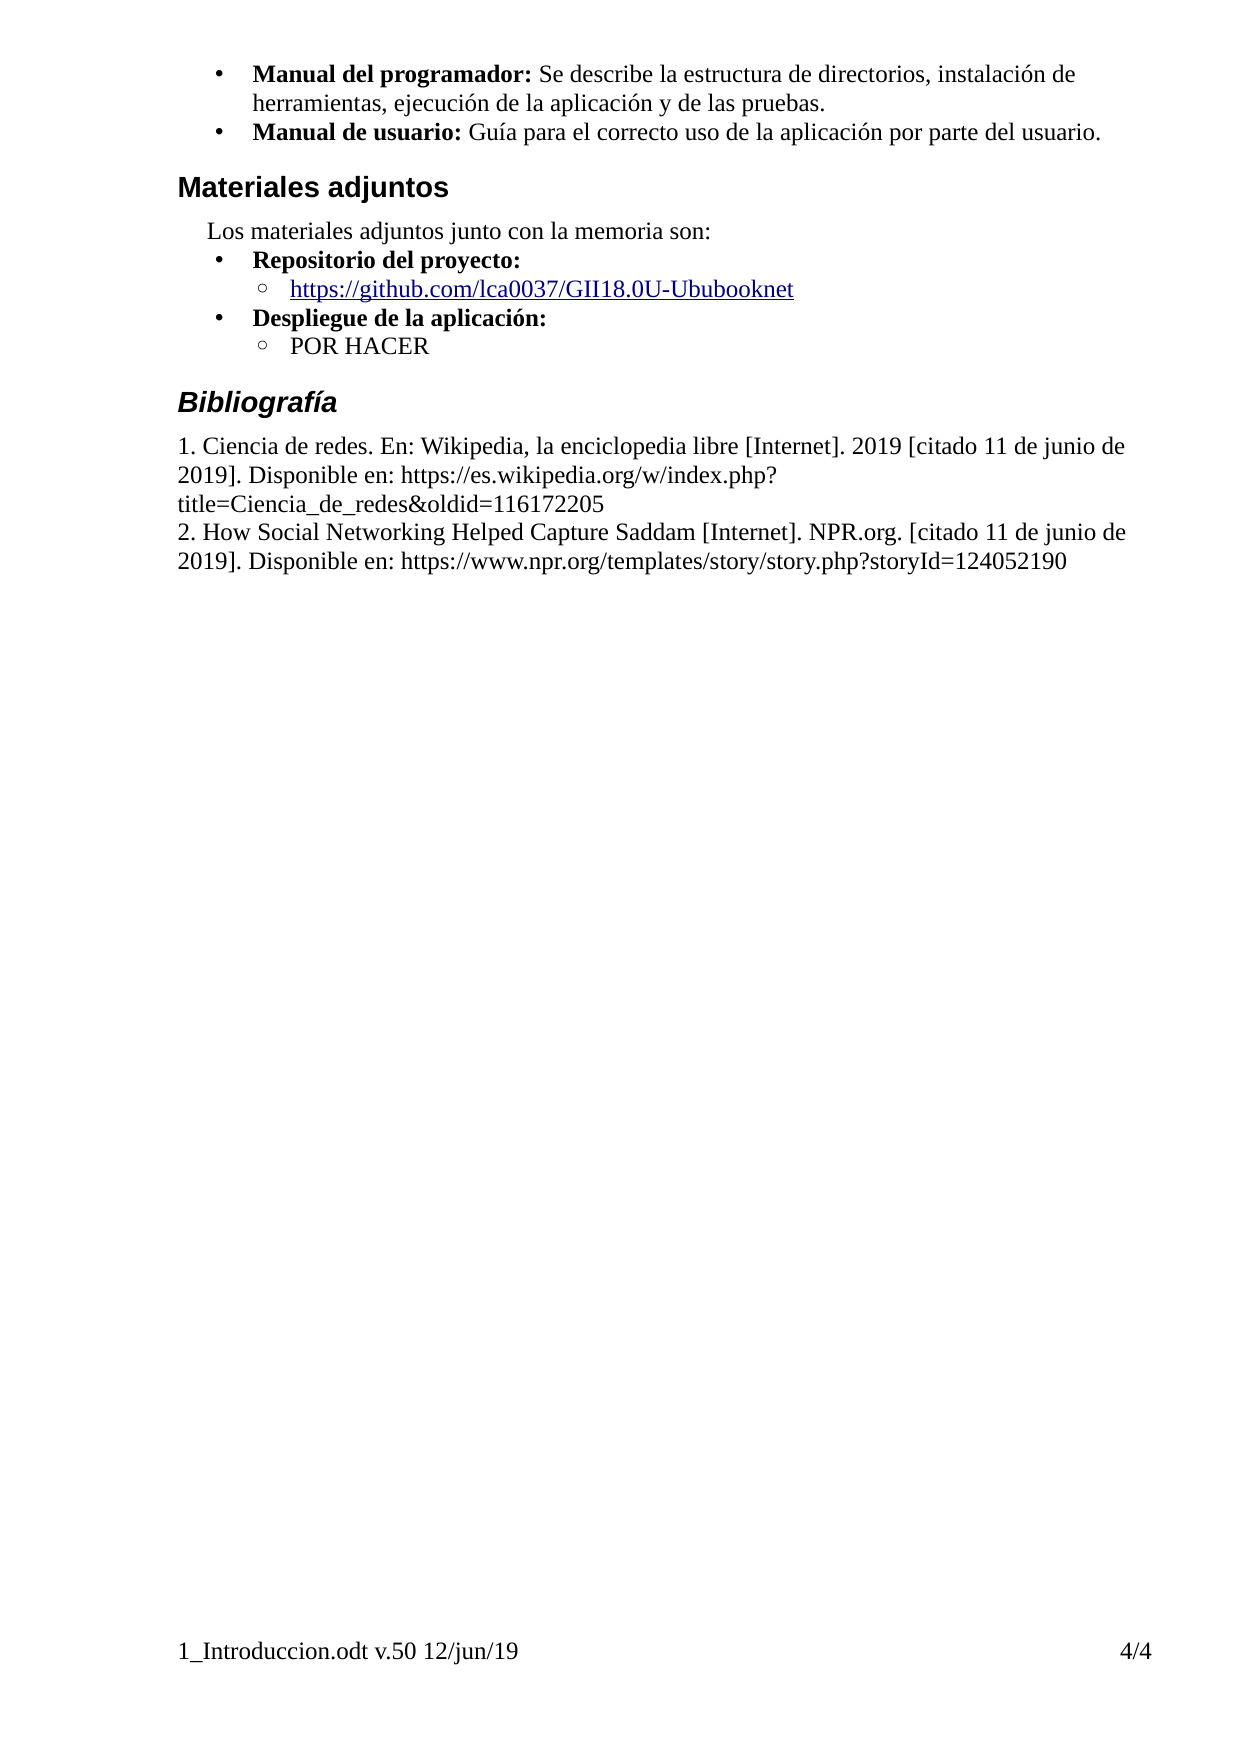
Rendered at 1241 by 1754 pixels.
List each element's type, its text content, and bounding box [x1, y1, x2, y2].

list Manual de usuario: Guía para el correcto uso de la aplicación por parte del usuario. [215, 117, 1152, 145]
list Despliegue de la aplicación: [215, 303, 1152, 331]
text 2. How Social Networking Helped Capture Saddam [Internet]. NPR.org. [citado 11 de junio de 2019]. Disponible en: https://www.npr.org/templates/story/story.php?storyId=124052190 [177, 517, 1152, 575]
list Manual del programador: Se describe la estructura de directorios, instalación de herramientas, ejecución de la aplicación y de las pruebas. [215, 59, 1152, 117]
list Repositorio del proyecto: [215, 245, 1152, 274]
subtitle Materiales adjuntos [177, 170, 1152, 204]
text Los materiales adjuntos junto con la memoria son: [177, 216, 1152, 245]
subtitle Bibliografía [177, 385, 1152, 419]
list POR HACER [252, 331, 1152, 360]
list https://github.com/lca0037/GII18.0U-Ububooknet [252, 274, 1152, 303]
text 1. Ciencia de redes. En: Wikipedia, la enciclopedia libre [Internet]. 2019 [citado 11 de junio de 2019]. Disponible en: https://es.wikipedia.org/w/index.php?title=Ciencia_de_redes&oldid=116172205 [177, 431, 1152, 517]
